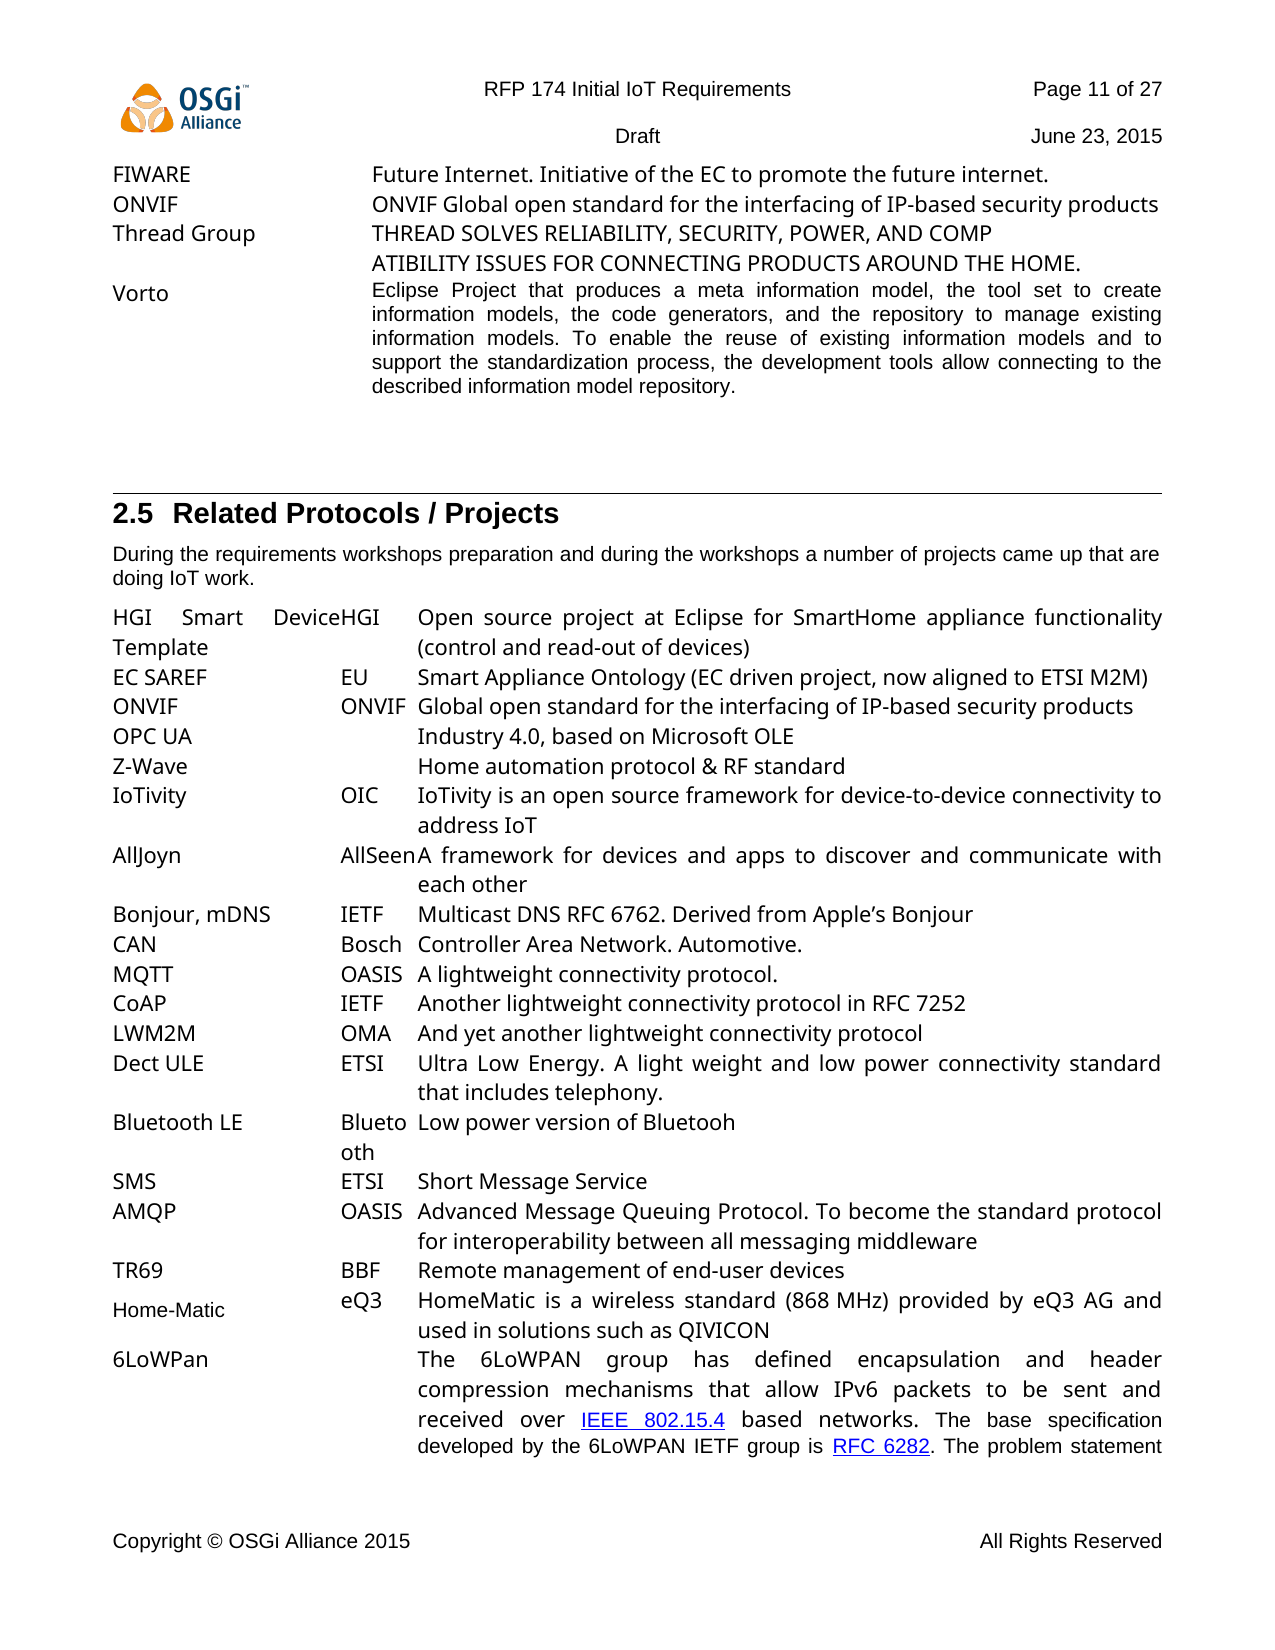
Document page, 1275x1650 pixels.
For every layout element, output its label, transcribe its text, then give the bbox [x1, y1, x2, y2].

table_cell Remote management of end-user devices [418, 1256, 1162, 1285]
table_cell Bluetooth [340, 1107, 417, 1166]
table_cell OPC UA [113, 721, 340, 751]
table_cell OASIS [340, 959, 417, 988]
table_cell eQ3 [340, 1285, 417, 1344]
table_cell Global open standard for the interfacing of IP-based security products [418, 691, 1162, 721]
table_cell SMS [113, 1166, 340, 1196]
table_cell Another lightweight connectivity protocol in RFC 7252 [418, 988, 1162, 1018]
table_cell Future Internet. Initiative of the EC to promote the future internet. [372, 159, 1162, 189]
text During the requirements workshops preparation and during the workshops a number of projects came up that are doing IoT work. [112, 542, 1162, 590]
table_cell Eclipse Project that produces a meta information model, the tool set to create information models, the code generators, and the repository to manage existing information models. To enable the reuse of existing information models and to support the standardization process, the development tools allow connecting to the described information model repository. [372, 278, 1162, 397]
picture [113, 76, 257, 140]
table_cell THREAD SOLVES RELIABILITY, SECURITY, POWER, AND COMP ATIBILITY ISSUES FOR CONNECTING PRODUCTS AROUND THE HOME. [372, 218, 1162, 278]
table_header HGI Smart Device Template [113, 603, 340, 662]
table_cell Vorto [113, 278, 372, 397]
table_cell ETSI [340, 1048, 417, 1107]
table_cell [372, 398, 1162, 427]
table_cell [113, 398, 372, 427]
subtitle Related Protocols / Projects [112, 494, 1162, 529]
table_cell IETF [340, 988, 417, 1018]
table_cell [340, 1345, 417, 1458]
table_cell LWM2M [113, 1018, 340, 1048]
table_header Open source project at Eclipse for SmartHome appliance functionality (control and read-out of devices) [418, 603, 1162, 662]
table_cell Multicast DNS RFC 6762. Derived from Apple’s Bonjour [418, 899, 1162, 929]
table_cell OIC [340, 781, 417, 840]
table_cell IoTivity is an open source framework for device-to-device connectivity to address IoT [418, 781, 1162, 840]
table_cell BBF [340, 1256, 417, 1285]
table_cell CoAP [113, 988, 340, 1018]
table_cell Dect ULE [113, 1048, 340, 1107]
table_cell Home-Matic [113, 1285, 340, 1344]
table_cell HomeMatic is a wireless standard (868 MHz) provided by eQ3 AG and used in solutions such as QIVICON [418, 1285, 1162, 1344]
table_cell [340, 751, 417, 781]
table_cell A framework for devices and apps to discover and communicate with each other [418, 840, 1162, 899]
table_cell 6LoWPan [113, 1345, 340, 1458]
table_cell EU [340, 662, 417, 691]
table_cell Advanced Message Queuing Protocol. To become the standard protocol for interoperability between all messaging middleware [418, 1196, 1162, 1256]
table_cell MQTT [113, 959, 340, 988]
table_cell AMQP [113, 1196, 340, 1256]
table_cell [340, 721, 417, 751]
table_cell EC SAREF [113, 662, 340, 691]
table_cell Bosch [340, 929, 417, 959]
table_cell Bluetooth LE [113, 1107, 340, 1166]
table_cell IETF [340, 899, 417, 929]
table_cell OASIS [340, 1196, 417, 1256]
table_cell IoTivity [113, 781, 340, 840]
table_cell Home automation protocol & RF standard [418, 751, 1162, 781]
table_cell CAN [113, 929, 340, 959]
table_cell Low power version of Bluetooh [418, 1107, 1162, 1166]
table_cell Industry 4.0, based on Microsoft OLE [418, 721, 1162, 751]
table_cell TR69 [113, 1256, 340, 1285]
table_cell Ultra Low Energy. A light weight and low power connectivity standard that includes telephony. [418, 1048, 1162, 1107]
table_cell Thread Group [113, 218, 372, 278]
table_cell The 6LoWPAN group has defined encapsulation and header compression mechanisms that allow IPv6 packets to be sent and received over IEEE 802.15.4 based networks. The base specification developed by the 6LoWPAN IETF group is RFC 6282. The problem statement [418, 1345, 1162, 1458]
table_cell ONVIF [113, 189, 372, 218]
table_cell Controller Area Network. Automotive. [418, 929, 1162, 959]
table_header HGI [340, 603, 417, 662]
table_cell Z-Wave [113, 751, 340, 781]
table_cell OMA [340, 1018, 417, 1048]
table_cell AllJoyn [113, 840, 340, 899]
table_cell ONVIF Global open standard for the interfacing of IP-based security products [372, 189, 1162, 218]
table_cell FIWARE [113, 159, 372, 189]
table_cell Smart Appliance Ontology (EC driven project, now aligned to ETSI M2M) [418, 662, 1162, 691]
table_cell ONVIF [340, 691, 417, 721]
table_cell ETSI [340, 1166, 417, 1196]
table_cell Bonjour, mDNS [113, 899, 340, 929]
table_cell AllSeen [340, 840, 417, 899]
table_cell ONVIF [113, 691, 340, 721]
table_cell Short Message Service [418, 1166, 1162, 1196]
table_cell And yet another lightweight connectivity protocol [418, 1018, 1162, 1048]
table_cell A lightweight connectivity protocol. [418, 959, 1162, 988]
